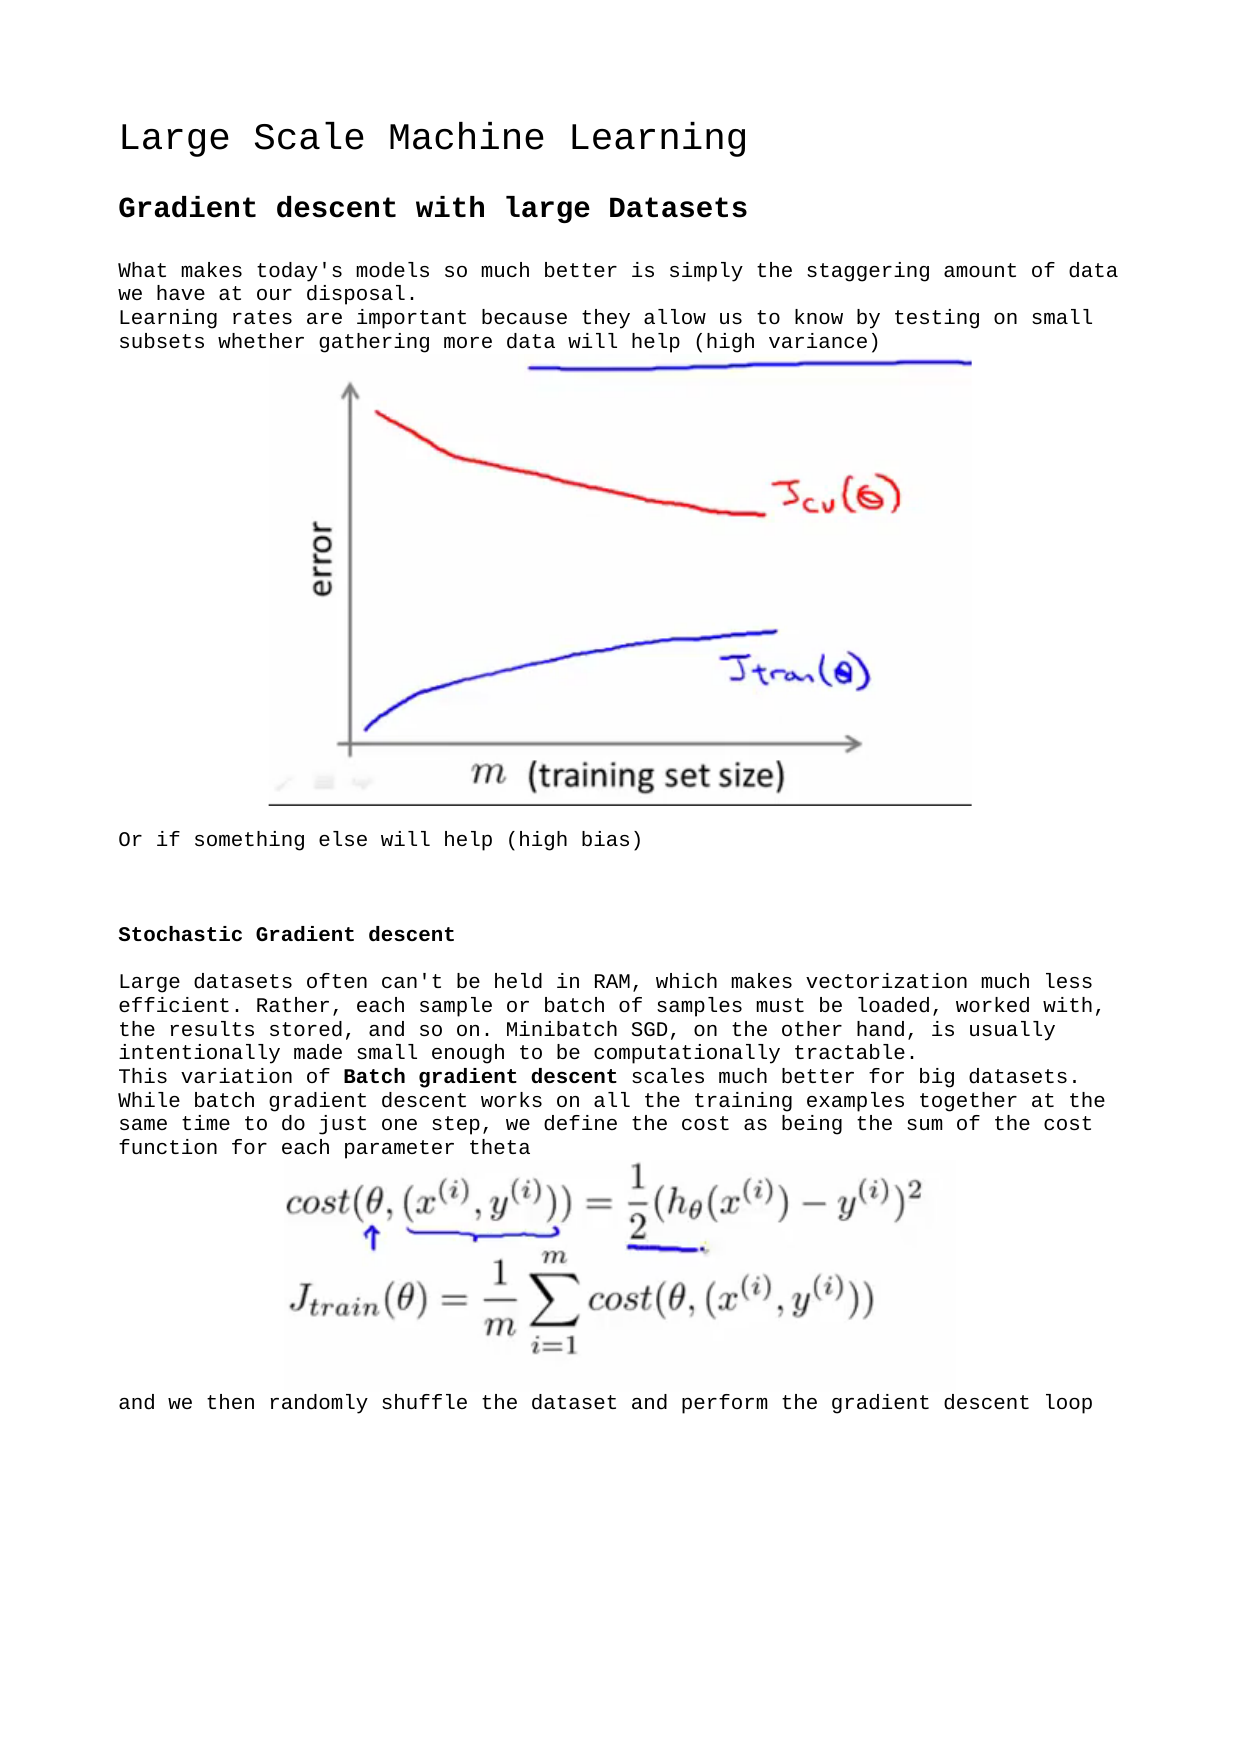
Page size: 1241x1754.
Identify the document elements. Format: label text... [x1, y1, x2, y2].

text What makes today's models so much better is simply the staggering amount of data we have at our disposal. [118, 260, 1122, 307]
text and we then randomly shuffle the dataset and perform the gradient descent loop [118, 1161, 1122, 1415]
text Stochastic Gradient descent [118, 924, 1122, 948]
text This variation of Batch gradient descent scales much better for big datasets. While batch gradient descent works on all the training examples together at the same time to do just one step, we define the cost as being the sum of the cost function for each parameter theta [118, 1066, 1122, 1161]
picture [284, 1160, 957, 1392]
text Large Scale Machine Learning [118, 118, 1122, 161]
text Or if something else will help (high bias) [118, 829, 1122, 853]
text Gradient descent with large Datasets [118, 194, 1122, 227]
text Large datasets often can't be held in RAM, which makes vectorization much less efficient. Rather, each sample or batch of samples must be loaded, worked with, the results stored, and so on. Minibatch SGD, on the other hand, is usually intentionally made small enough to be computationally tractable. [118, 971, 1122, 1066]
picture [268, 354, 972, 806]
text Learning rates are important because they allow us to know by testing on small subsets whether gathering more data will help (high variance) [118, 307, 1122, 354]
